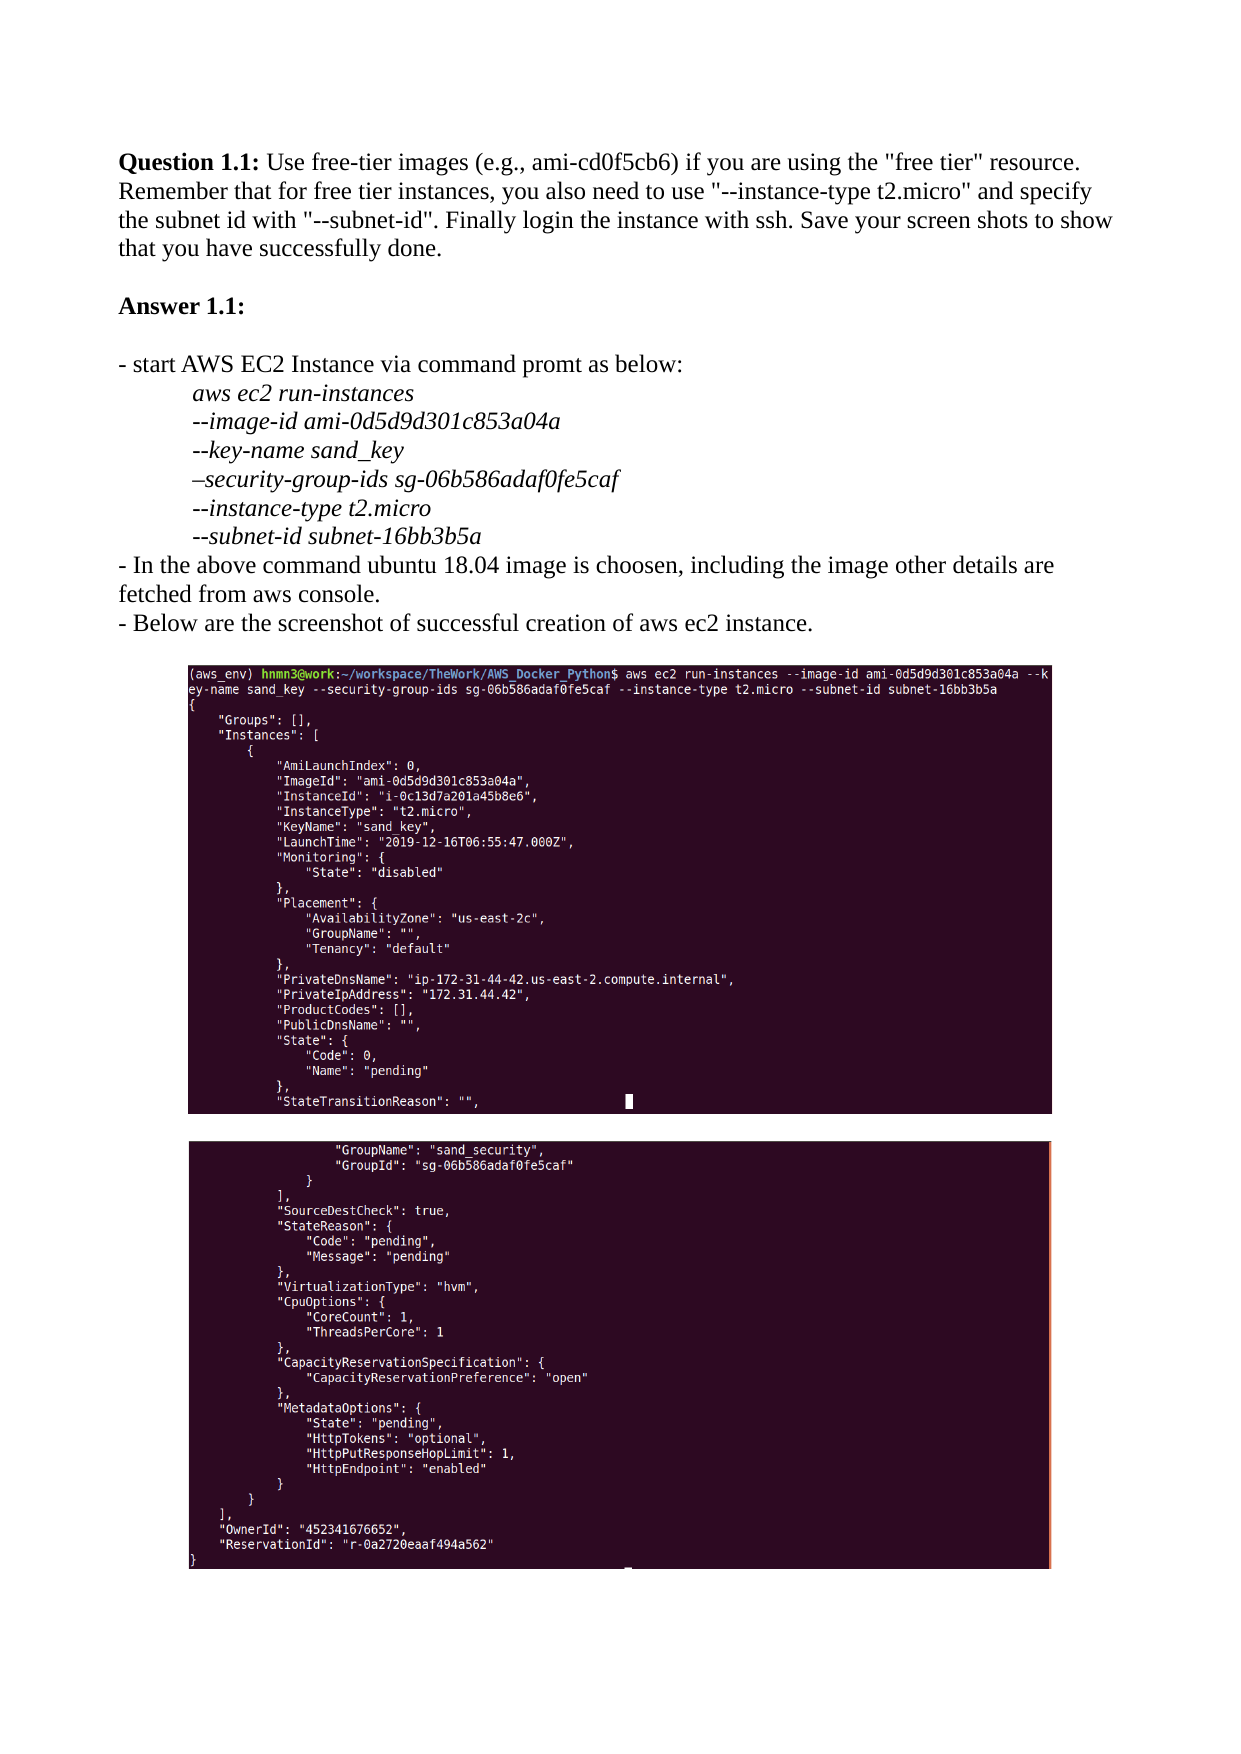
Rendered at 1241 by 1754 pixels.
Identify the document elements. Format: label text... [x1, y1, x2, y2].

text Answer 1.1: [118, 291, 1122, 320]
text aws ec2 run-instances [118, 378, 1122, 406]
text - In the above command ubuntu 18.04 image is choosen, including the image other details are fetched from aws console. [118, 550, 1122, 608]
text Question 1.1: Use free-tier images (e.g., ami-cd0f5cb6) if you are using the "free tier" resource. Remember that for free tier instances, you also need to use "--instance-type t2.micro" and specify the subnet id with "--subnet-id". Finally login the instance with ssh. Save your screen shots to show that you have successfully done. [118, 147, 1122, 262]
text --key-name sand_key [118, 435, 1122, 464]
text –security-group-ids sg-06b586adaf0fe5caf [118, 464, 1122, 493]
picture [188, 665, 1053, 1114]
text --subnet-id subnet-16bb3b5a [118, 521, 1122, 550]
text - Below are the screenshot of successful creation of aws ec2 instance. [118, 608, 1122, 636]
picture [188, 1141, 1052, 1569]
text --image-id ami-0d5d9d301c853a04a [118, 406, 1122, 435]
text --instance-type t2.micro [118, 493, 1122, 521]
text - start AWS EC2 Instance via command promt as below: [118, 349, 1122, 378]
